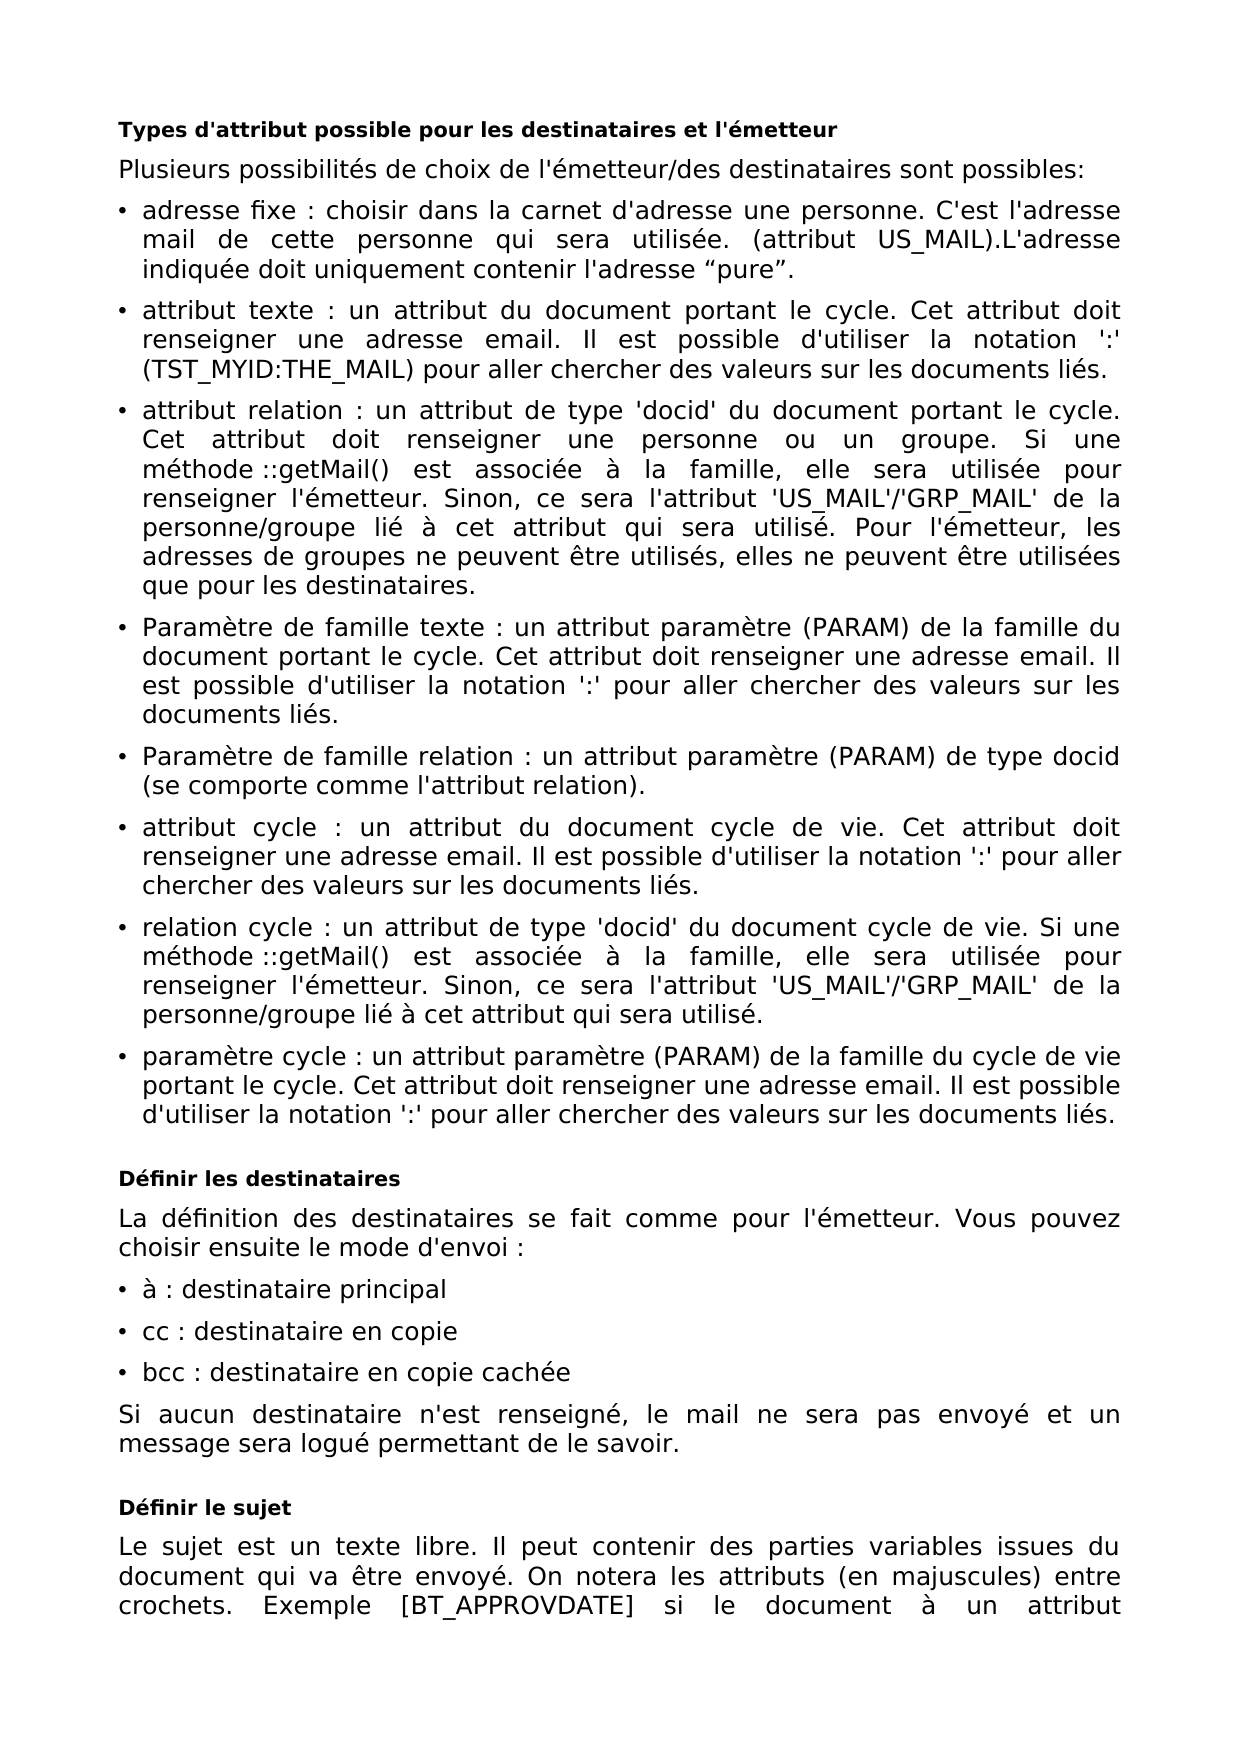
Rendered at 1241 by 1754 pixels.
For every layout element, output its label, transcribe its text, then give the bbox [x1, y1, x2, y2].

text La définition des destinataires se fait comme pour l'émetteur. Vous pouvez choisir ensuite le mode d'envoi : [118, 1204, 1122, 1262]
subtitle Définir le sujet [118, 1496, 1122, 1520]
list à : destinataire principal [118, 1275, 1122, 1304]
subtitle Types d'attribut possible pour les destinataires et l'émetteur [118, 118, 1122, 142]
list relation cycle : un attribut de type 'docid' du document cycle de vie. Si une méthode ::getMail() est associée à la famille, elle sera utilisée pour renseigner l'émetteur. Sinon, ce sera l'attribut 'US_MAIL'/'GRP_MAIL' de la personne/groupe lié à cet attribut qui sera utilisé. [118, 913, 1122, 1030]
list adresse fixe : choisir dans la carnet d'adresse une personne. C'est l'adresse mail de cette personne qui sera utilisée. (attribut US_MAIL).L'adresse indiquée doit uniquement contenir l'adresse “pure”. [118, 197, 1122, 284]
text Plusieurs possibilités de choix de l'émetteur/des destinataires sont possibles: [118, 155, 1122, 184]
list Paramètre de famille relation : un attribut paramètre (PARAM) de type docid (se comporte comme l'attribut relation). [118, 742, 1122, 801]
list paramètre cycle : un attribut paramètre (PARAM) de la famille du cycle de vie portant le cycle. Cet attribut doit renseigner une adresse email. Il est possible d'utiliser la notation ':' pour aller chercher des valeurs sur les documents liés. [118, 1042, 1122, 1130]
text Le sujet est un texte libre. Il peut contenir des parties variables issues du document qui va être envoyé. On notera les attributs (en majuscules) entre crochets. Exemple [BT_APPROVDATE] si le document à un attribut [118, 1533, 1122, 1620]
subtitle Définir les destinataires [118, 1167, 1122, 1192]
list bcc : destinataire en copie cachée [118, 1358, 1122, 1387]
list attribut cycle : un attribut du document cycle de vie. Cet attribut doit renseigner une adresse email. Il est possible d'utiliser la notation ':' pour aller chercher des valeurs sur les documents liés. [118, 813, 1122, 901]
list Paramètre de famille texte : un attribut paramètre (PARAM) de la famille du document portant le cycle. Cet attribut doit renseigner une adresse email. Il est possible d'utiliser la notation ':' pour aller chercher des valeurs sur les documents liés. [118, 613, 1122, 730]
list cc : destinataire en copie [118, 1317, 1122, 1346]
list attribut texte : un attribut du document portant le cycle. Cet attribut doit renseigner une adresse email. Il est possible d'utiliser la notation ':' (TST_MYID:THE_MAIL) pour aller chercher des valeurs sur les documents liés. [118, 297, 1122, 384]
list attribut relation : un attribut de type 'docid' du document portant le cycle. Cet attribut doit renseigner une personne ou un groupe. Si une méthode ::getMail() est associée à la famille, elle sera utilisée pour renseigner l'émetteur. Sinon, ce sera l'attribut 'US_MAIL'/'GRP_MAIL' de la personne/groupe lié à cet attribut qui sera utilisé. Pour l'émetteur, les adresses de groupes ne peuvent être utilisés, elles ne peuvent être utilisées que pour les destinataires. [118, 397, 1122, 601]
text Si aucun destinataire n'est renseigné, le mail ne sera pas envoyé et un message sera logué permettant de le savoir. [118, 1400, 1122, 1458]
